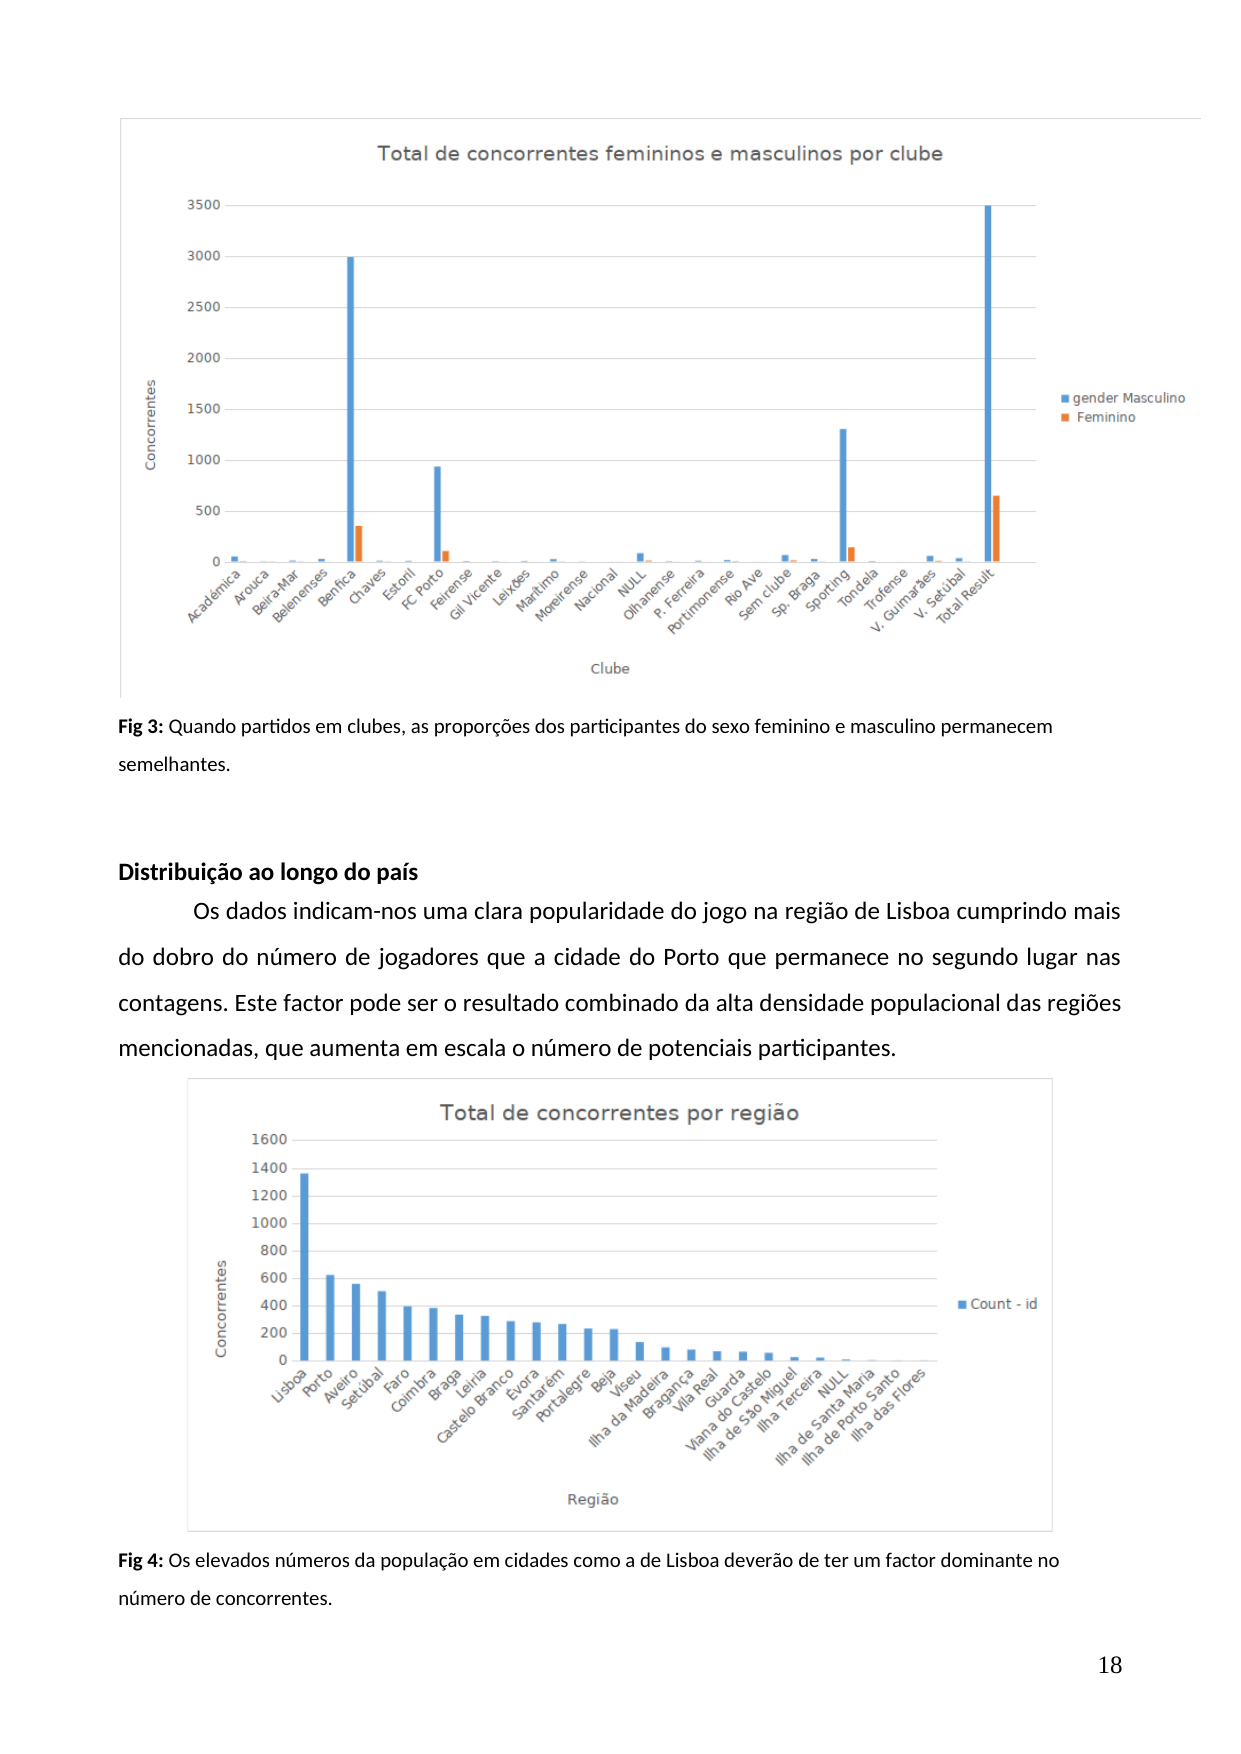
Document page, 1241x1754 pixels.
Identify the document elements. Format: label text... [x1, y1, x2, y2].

text Fig 4: Os elevados números da população em cidades como a de Lisboa deverão de ter um factor dominante no número de concorrentes. [118, 1547, 1122, 1611]
picture [187, 1078, 1053, 1532]
subtitle Distribuição ao longo do país [118, 856, 1122, 887]
picture [118, 118, 1201, 698]
text Fig 3: Quando partidos em clubes, as proporções dos participantes do sexo feminino e masculino permanecem semelhantes. [118, 713, 1122, 776]
text Os dados indicam-nos uma clara popularidade do jogo na região de Lisboa cumprindo mais do dobro do número de jogadores que a cidade do Porto que permanece no segundo lugar nas contagens. Este factor pode ser o resultado combinado da alta densidade populacional das regiões mencionadas, que aumenta em escala o número de potenciais participantes. [118, 895, 1122, 1063]
